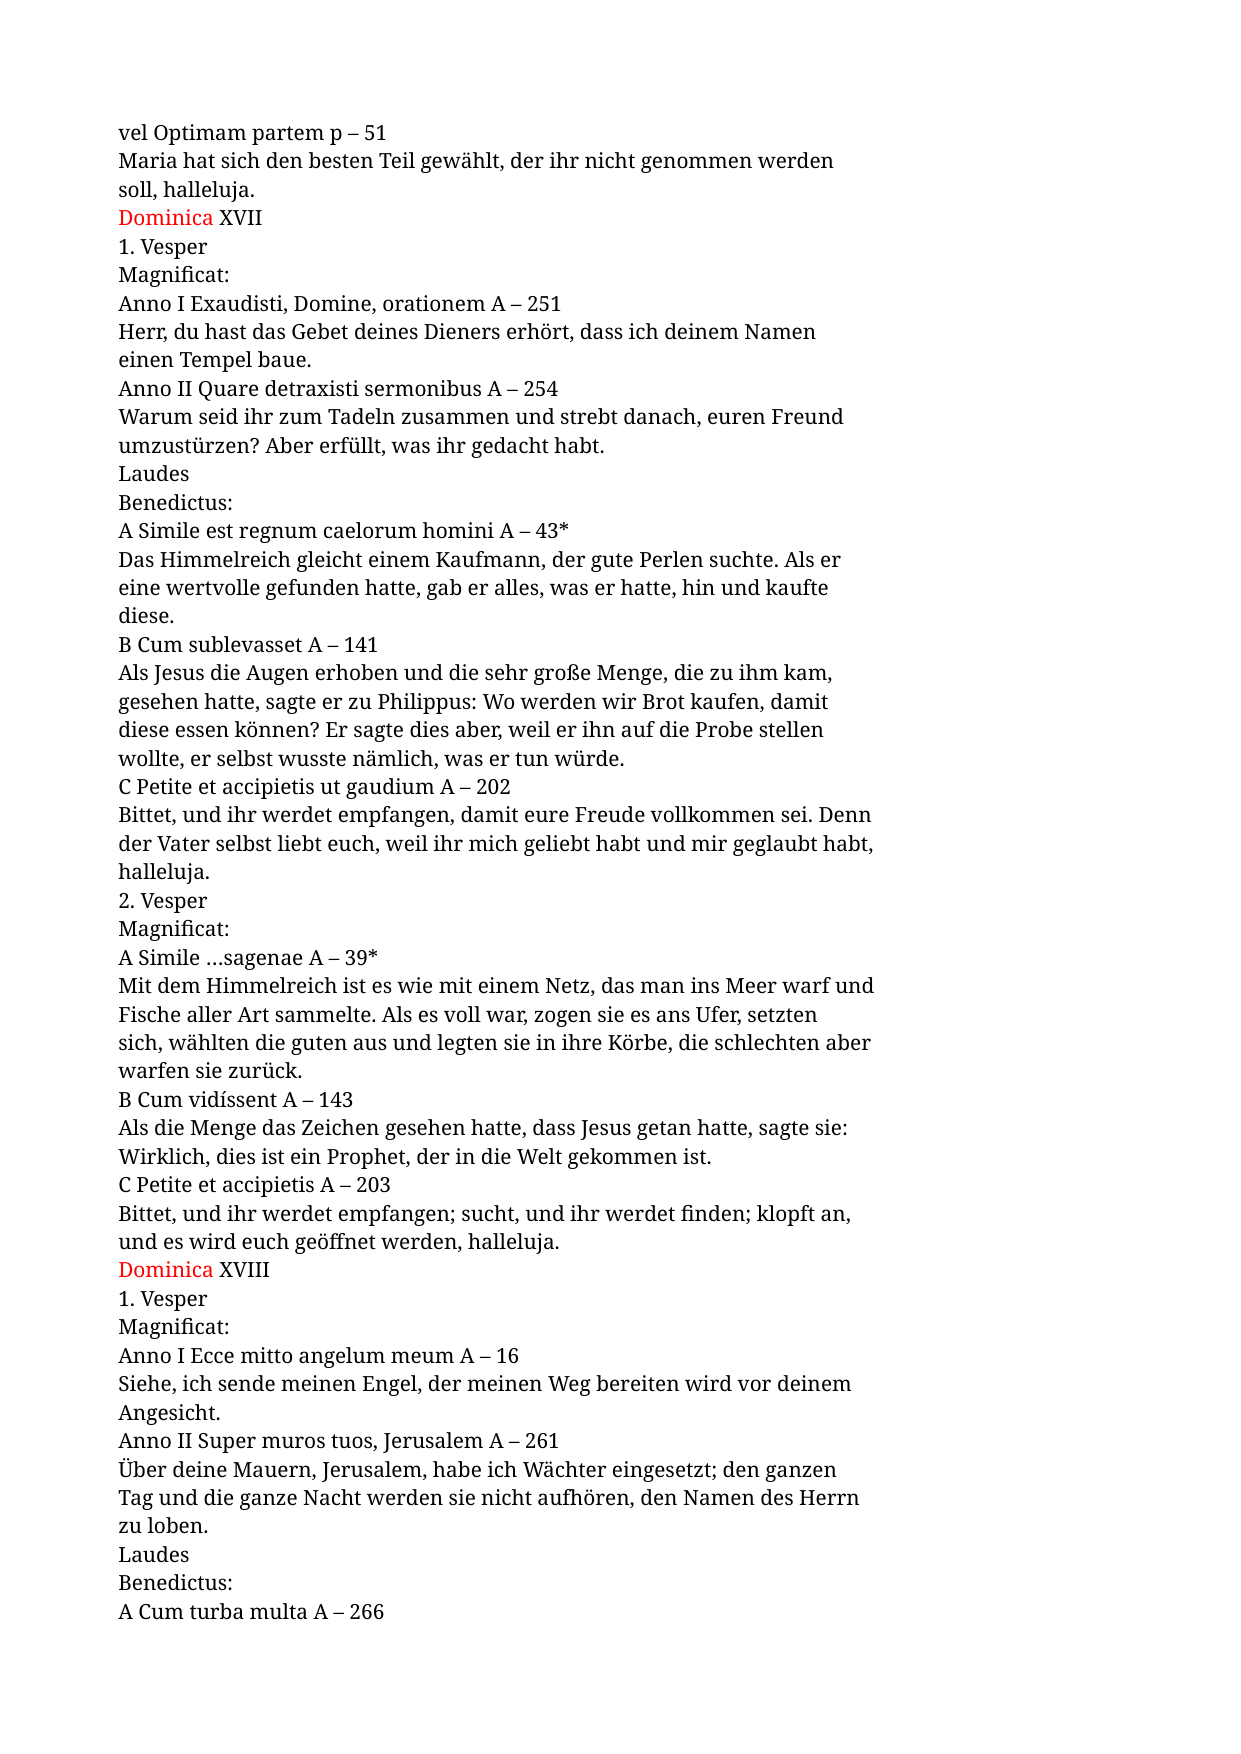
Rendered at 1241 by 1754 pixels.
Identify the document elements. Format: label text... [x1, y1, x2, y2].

text 1. Vesper [118, 1284, 1122, 1312]
text B Cum sublevasset A – 141 [118, 630, 1122, 658]
text einen Tempel baue. [118, 346, 1122, 374]
text Dominica XVII [118, 203, 1122, 232]
text Magnificat: [118, 260, 1122, 289]
text Tag und die ganze Nacht werden sie nicht aufhören, den Namen des Herrn [118, 1483, 1122, 1512]
text Angesicht. [118, 1398, 1122, 1426]
text Anno I Ecce mitto angelum meum A – 16 [118, 1341, 1122, 1369]
text B Cum vidíssent A – 143 [118, 1085, 1122, 1113]
text Maria hat sich den besten Teil gewählt, der ihr nicht genommen werden [118, 147, 1122, 175]
text halleluja. [118, 857, 1122, 886]
text und es wird euch geöffnet werden, halleluja. [118, 1227, 1122, 1256]
text 1. Vesper [118, 232, 1122, 260]
text A Simile est regnum caelorum homini A – 43* [118, 516, 1122, 545]
text wollte, er selbst wusste nämlich, was er tun würde. [118, 744, 1122, 772]
text Über deine Mauern, Jerusalem, habe ich Wächter eingesetzt; den ganzen [118, 1455, 1122, 1483]
text Laudes [118, 1540, 1122, 1568]
text Anno II Quare detraxisti sermonibus A – 254 [118, 374, 1122, 402]
text sich, wählten die guten aus und legten sie in ihre Körbe, die schlechten aber [118, 1028, 1122, 1057]
text C Petite et accipietis ut gaudium A – 202 [118, 772, 1122, 801]
text vel Optimam partem p – 51 [118, 118, 1122, 147]
text umzustürzen? Aber erfüllt, was ihr gedacht habt. [118, 431, 1122, 459]
text Magnificat: [118, 914, 1122, 943]
text Wirklich, dies ist ein Prophet, der in die Welt gekommen ist. [118, 1142, 1122, 1170]
text soll, halleluja. [118, 175, 1122, 203]
text Magnificat: [118, 1312, 1122, 1341]
text Laudes [118, 459, 1122, 488]
text Herr, du hast das Gebet deines Dieners erhört, dass ich deinem Namen [118, 317, 1122, 346]
text 2. Vesper [118, 886, 1122, 914]
text Bittet, und ihr werdet empfangen; sucht, und ihr werdet finden; klopft an, [118, 1199, 1122, 1227]
text warfen sie zurück. [118, 1057, 1122, 1085]
text Benedictus: [118, 1568, 1122, 1597]
text Siehe, ich sende meinen Engel, der meinen Weg bereiten wird vor deinem [118, 1369, 1122, 1398]
text der Vater selbst liebt euch, weil ihr mich geliebt habt und mir geglaubt habt, [118, 829, 1122, 857]
text A Simile …sagenae A – 39* [118, 943, 1122, 971]
text Als die Menge das Zeichen gesehen hatte, dass Jesus getan hatte, sagte sie: [118, 1113, 1122, 1142]
text Bittet, und ihr werdet empfangen, damit eure Freude vollkommen sei. Denn [118, 801, 1122, 829]
text A Cum turba multa A – 266 [118, 1597, 1122, 1625]
text Dominica XVIII [118, 1256, 1122, 1284]
text gesehen hatte, sagte er zu Philippus: Wo werden wir Brot kaufen, damit [118, 687, 1122, 715]
text Als Jesus die Augen erhoben und die sehr große Menge, die zu ihm kam, [118, 658, 1122, 687]
text diese. [118, 602, 1122, 630]
text eine wertvolle gefunden hatte, gab er alles, was er hatte, hin und kaufte [118, 573, 1122, 602]
text Mit dem Himmelreich ist es wie mit einem Netz, das man ins Meer warf und [118, 971, 1122, 1000]
text Das Himmelreich gleicht einem Kaufmann, der gute Perlen suchte. Als er [118, 545, 1122, 573]
text Fische aller Art sammelte. Als es voll war, zogen sie es ans Ufer, setzten [118, 1000, 1122, 1028]
text diese essen können? Er sagte dies aber, weil er ihn auf die Probe stellen [118, 715, 1122, 744]
text C Petite et accipietis A – 203 [118, 1170, 1122, 1199]
text Anno II Super muros tuos, Jerusalem A – 261 [118, 1426, 1122, 1455]
text zu loben. [118, 1512, 1122, 1540]
text Warum seid ihr zum Tadeln zusammen und strebt danach, euren Freund [118, 402, 1122, 431]
text Anno I Exaudisti, Domine, orationem A – 251 [118, 289, 1122, 317]
text Benedictus: [118, 488, 1122, 516]
